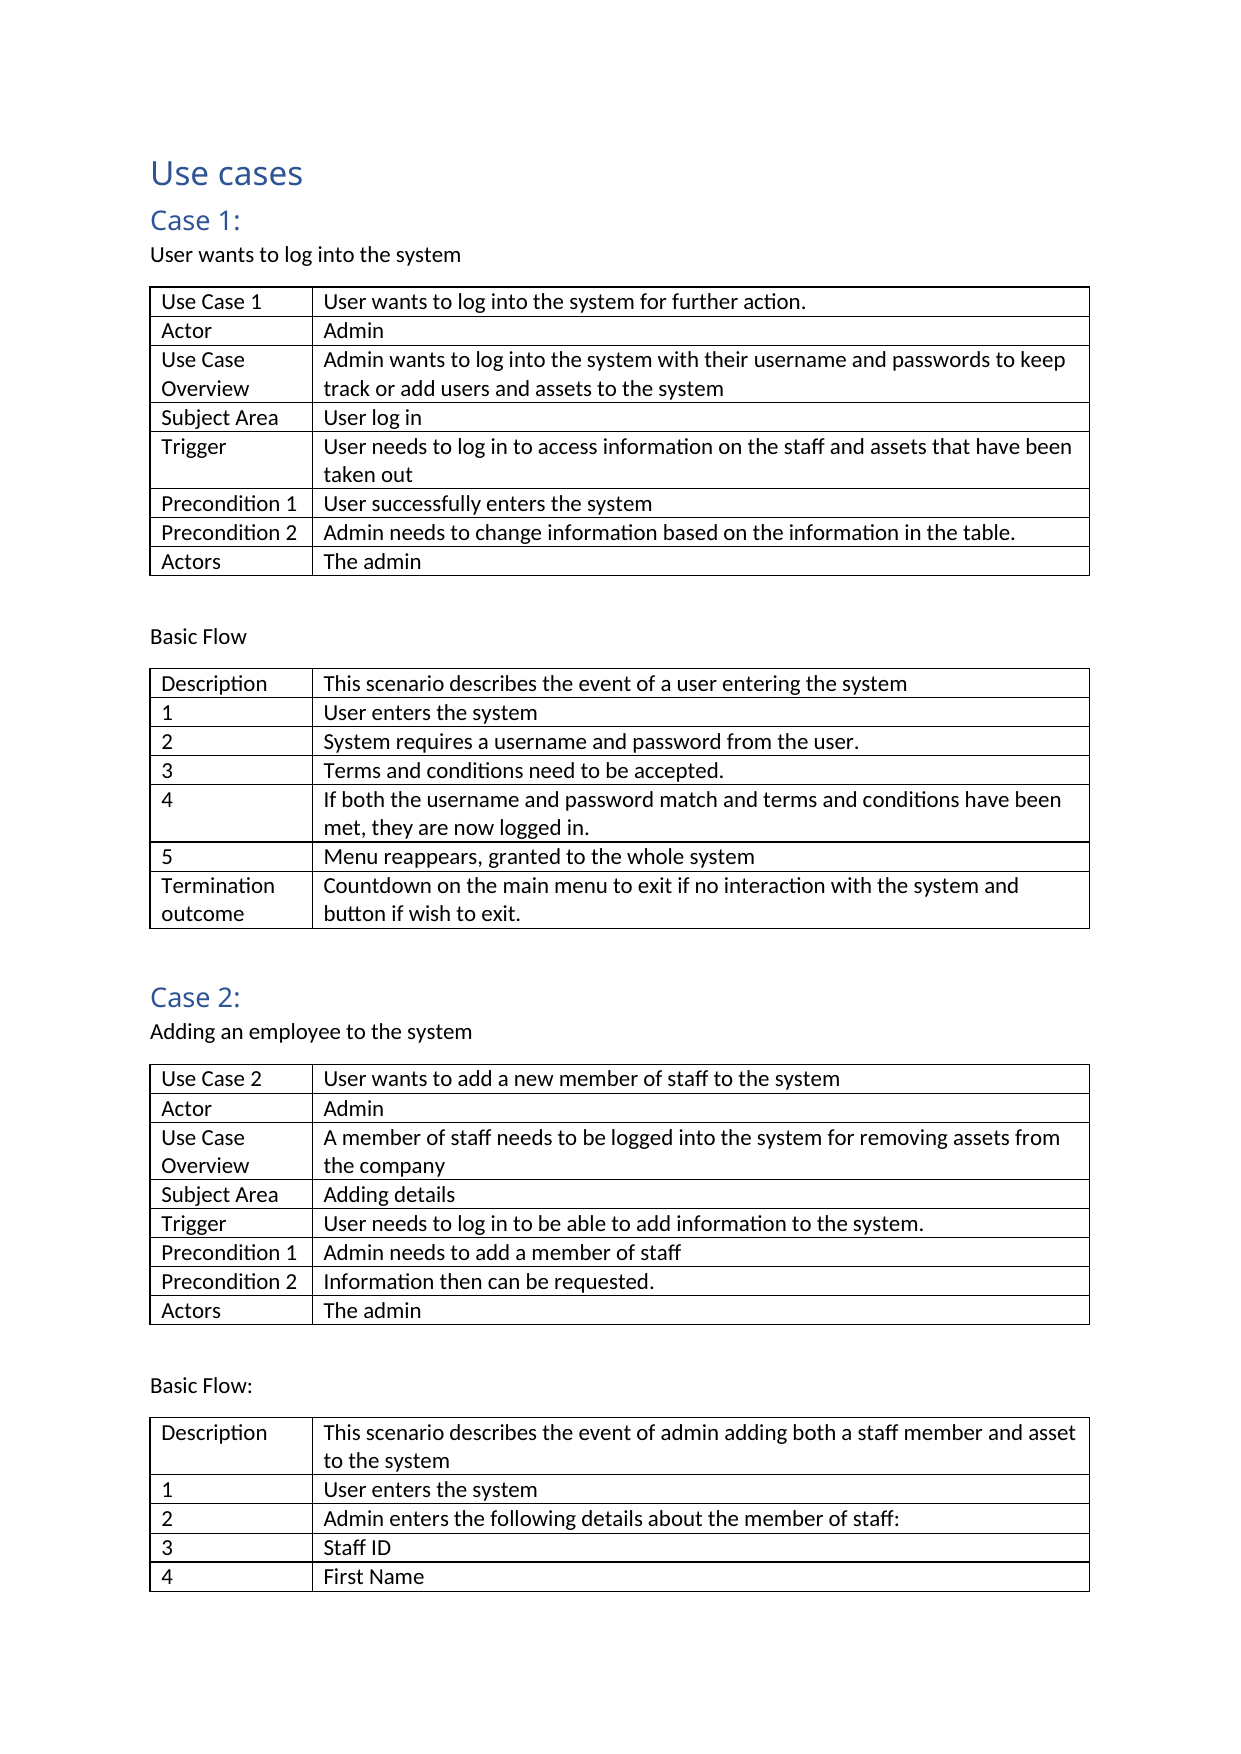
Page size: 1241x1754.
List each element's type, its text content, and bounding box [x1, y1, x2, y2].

table_cell Actors [151, 1296, 312, 1324]
table_cell Adding details [313, 1180, 1089, 1208]
table_cell The admin [313, 547, 1089, 575]
table_cell User successfully enters the system [313, 489, 1089, 517]
table_cell Subject Area [151, 403, 312, 431]
table_cell Precondition 2 [151, 1267, 312, 1295]
table_cell Trigger [151, 432, 312, 488]
table_cell User needs to log in to be able to add information to the system. [313, 1209, 1089, 1237]
table_cell Actor [151, 317, 312, 344]
table_cell System requires a username and password from the user. [313, 727, 1089, 755]
table_cell Menu reappears, granted to the whole system [313, 843, 1089, 871]
text Basic Flow: [150, 1371, 1090, 1399]
table_cell Precondition 1 [151, 1238, 312, 1266]
table_header Use Case 2 [151, 1065, 312, 1093]
table_cell Admin needs to change information based on the information in the table. [313, 518, 1089, 546]
table_cell 3 [151, 1534, 312, 1561]
table_cell User log in [313, 403, 1089, 431]
table_cell Information then can be requested. [313, 1267, 1089, 1295]
subtitle Case 1: [150, 202, 1090, 239]
table_header Description [151, 1418, 312, 1474]
table_cell 1 [151, 1475, 312, 1503]
text User wants to log into the system [150, 240, 1090, 268]
subtitle Case 2: [150, 979, 1090, 1016]
text Adding an employee to the system [150, 1017, 1090, 1046]
table_cell Actor [151, 1094, 312, 1122]
table_cell The admin [313, 1296, 1089, 1324]
table_cell Precondition 2 [151, 518, 312, 546]
table_cell 2 [151, 727, 312, 755]
table_cell A member of staff needs to be logged into the system for removing assets from the company [313, 1123, 1089, 1179]
table_cell 4 [151, 785, 312, 841]
table_header User wants to log into the system for further action. [313, 288, 1089, 316]
table_cell User enters the system [313, 698, 1089, 726]
table_cell User needs to log in to access information on the staff and assets that have been taken out [313, 432, 1089, 488]
table_header User wants to add a new member of staff to the system [313, 1065, 1089, 1093]
table_cell Staff ID [313, 1534, 1089, 1561]
table_cell Subject Area [151, 1180, 312, 1208]
text Basic Flow [150, 622, 1090, 650]
table_cell 4 [151, 1563, 312, 1591]
table_cell Admin [313, 317, 1089, 344]
table_header Use Case 1 [151, 288, 312, 316]
table_cell Admin enters the following details about the member of staff: [313, 1504, 1089, 1532]
table_cell First Name [313, 1563, 1089, 1591]
table_header This scenario describes the event of admin adding both a staff member and asset to the system [313, 1418, 1089, 1474]
table_cell 5 [151, 843, 312, 871]
table_header This scenario describes the event of a user entering the system [313, 669, 1089, 697]
table_cell 1 [151, 698, 312, 726]
table_cell 2 [151, 1504, 312, 1532]
table_cell Admin needs to add a member of staff [313, 1238, 1089, 1266]
table_cell Countdown on the main menu to exit if no interaction with the system and button if wish to exit. [313, 872, 1089, 928]
table_cell Use Case Overview [151, 346, 312, 402]
table_cell Actors [151, 547, 312, 575]
table_cell If both the username and password match and terms and conditions have been met, they are now logged in. [313, 785, 1089, 841]
table_cell Termination outcome [151, 872, 312, 928]
subtitle Use cases [150, 150, 1090, 195]
table_cell 3 [151, 756, 312, 784]
table_cell Admin [313, 1094, 1089, 1122]
table_cell User enters the system [313, 1475, 1089, 1503]
table_cell Precondition 1 [151, 489, 312, 517]
table_cell Admin wants to log into the system with their username and passwords to keep track or add users and assets to the system [313, 346, 1089, 402]
table_cell Terms and conditions need to be accepted. [313, 756, 1089, 784]
table_cell Trigger [151, 1209, 312, 1237]
table_header Description [151, 669, 312, 697]
table_cell Use Case Overview [151, 1123, 312, 1179]
